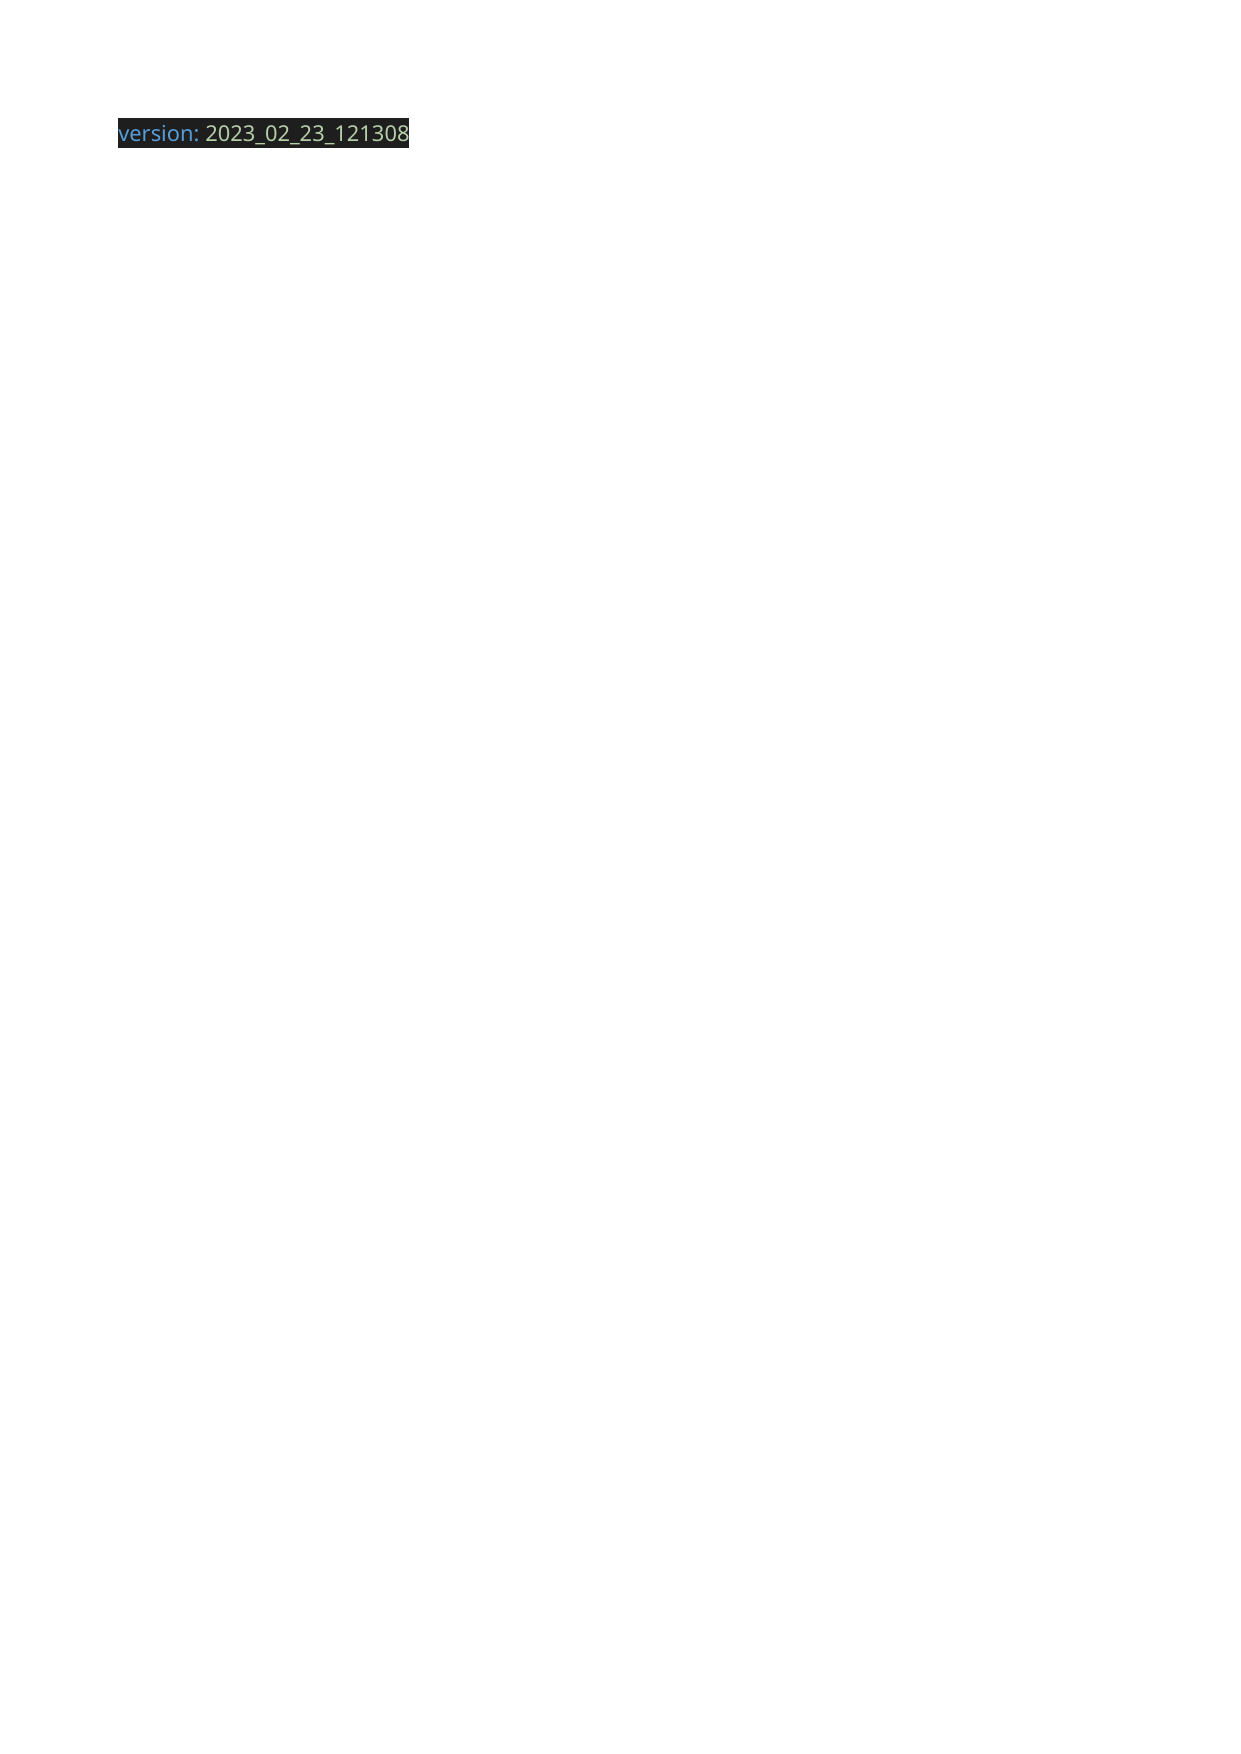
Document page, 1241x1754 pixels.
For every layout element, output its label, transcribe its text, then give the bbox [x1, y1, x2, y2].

text version: 2023_02_23_121308 [118, 118, 1122, 148]
